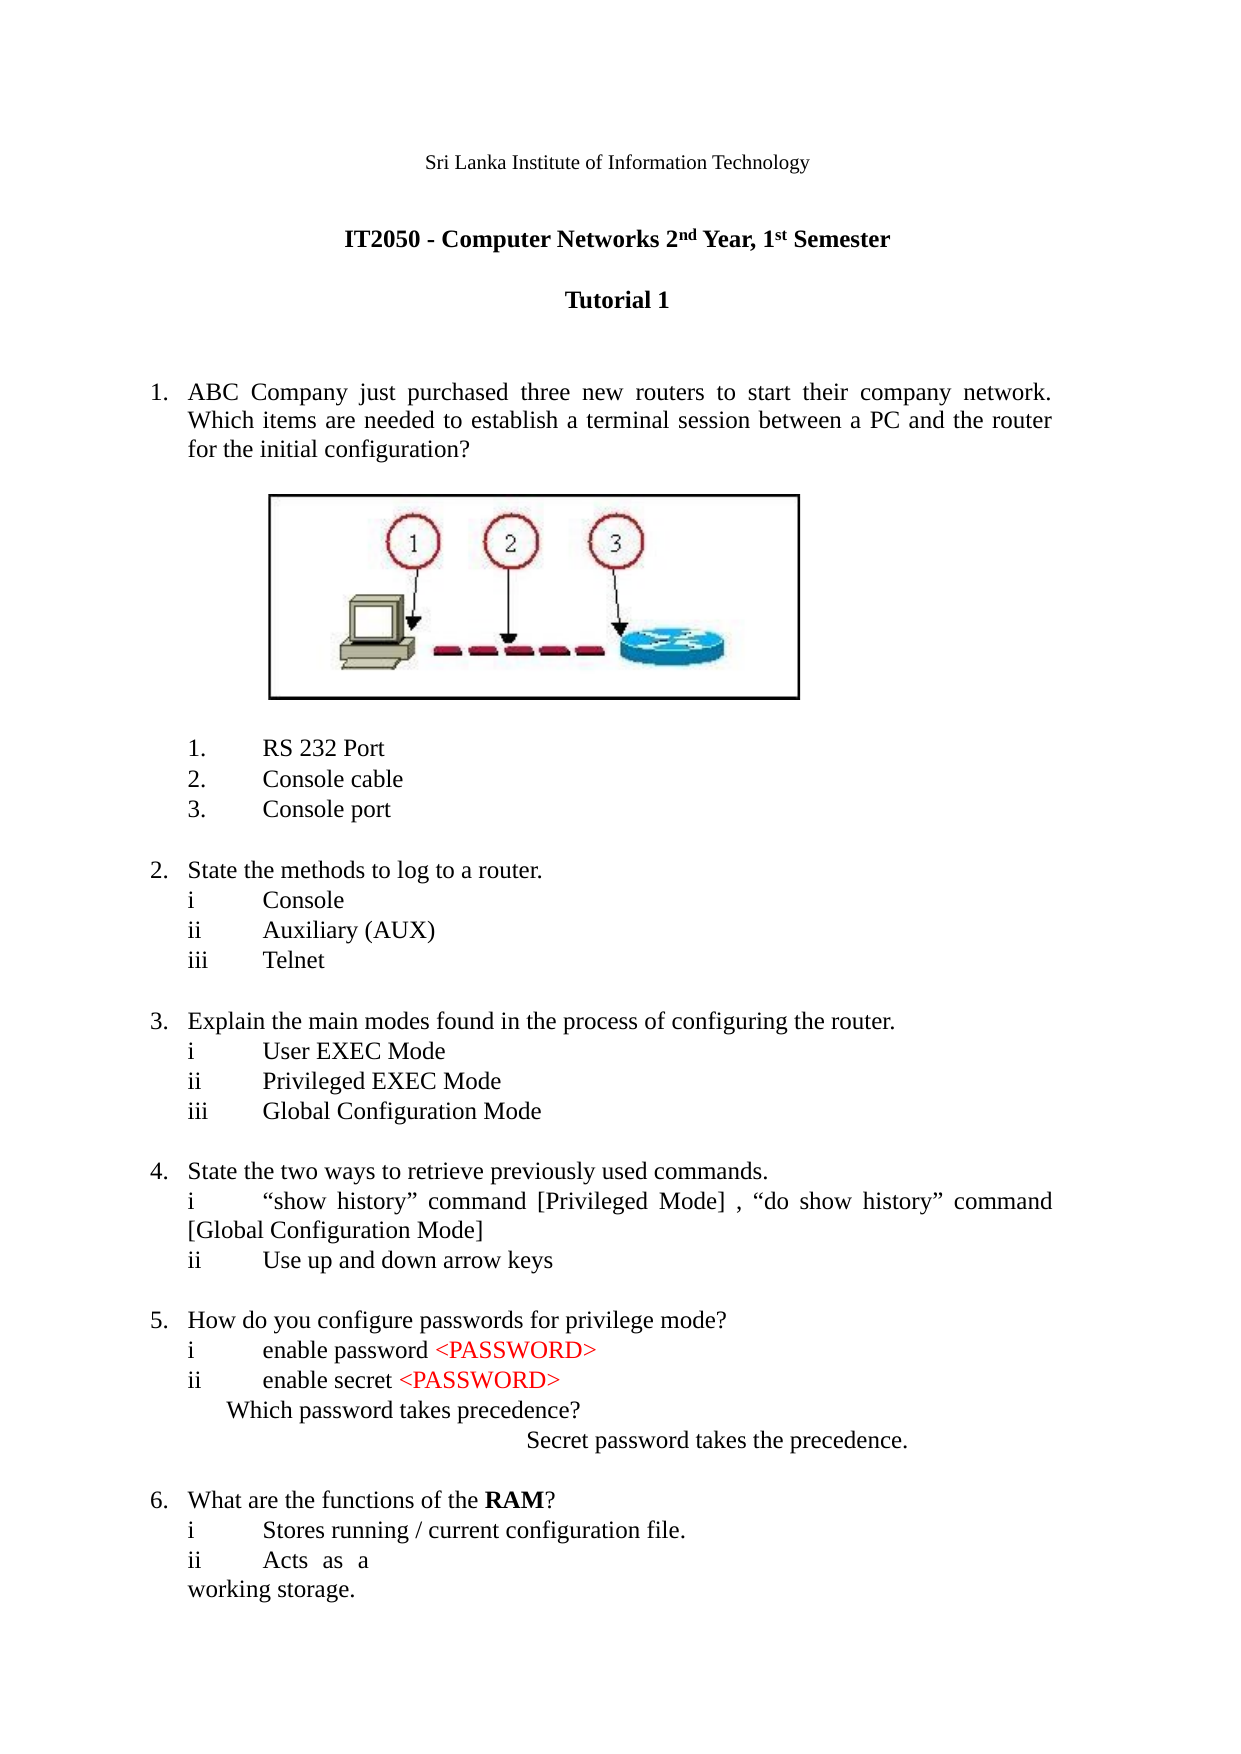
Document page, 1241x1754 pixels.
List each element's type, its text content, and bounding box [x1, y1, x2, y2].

list What are the functions of the RAM? [150, 1485, 1053, 1514]
list Acts as a working storage. [187, 1545, 1053, 1603]
list State the two ways to retrieve previously used commands. [150, 1156, 1053, 1184]
list Use up and down arrow keys [187, 1245, 1053, 1273]
list ABC Company just purchased three new routers to start their company network. Which items are needed to establish a terminal session between a PC and the router for the initial configuration? [150, 377, 1053, 463]
subtitle Tutorial 1 [187, 285, 1053, 314]
list State the methods to log to a router. [150, 856, 1053, 884]
text IT2050 - Computer Networks 2nd Year, 1st Semester [187, 224, 1053, 253]
list How do you configure passwords for privilege mode? [150, 1305, 1053, 1334]
text Secret password takes the precedence. [226, 1425, 1053, 1454]
list Privileged EXEC Mode [187, 1066, 1053, 1094]
list Stores running / current configuration file. [187, 1515, 1053, 1544]
list User EXEC Mode [187, 1036, 1053, 1064]
list Console [187, 886, 1053, 914]
list Explain the main modes found in the process of configuring the router. [150, 1006, 1053, 1034]
list Telnet [187, 946, 1053, 974]
list Console port [187, 794, 1053, 823]
list Auxiliary (AUX) [187, 916, 1053, 944]
text Which password takes precedence? [226, 1395, 1053, 1424]
list RS 232 Port [187, 733, 1053, 761]
list enable password <PASSWORD> [187, 1335, 1053, 1364]
list enable secret <PASSWORD> [187, 1365, 1053, 1394]
list Console cable [187, 764, 1053, 792]
list “show history” command [Privileged Mode] , “do show history” command [Global Configuration Mode] [187, 1186, 1053, 1243]
list Global Configuration Mode [187, 1096, 1053, 1124]
text Sri Lanka Institute of Information Technology [187, 150, 1053, 174]
